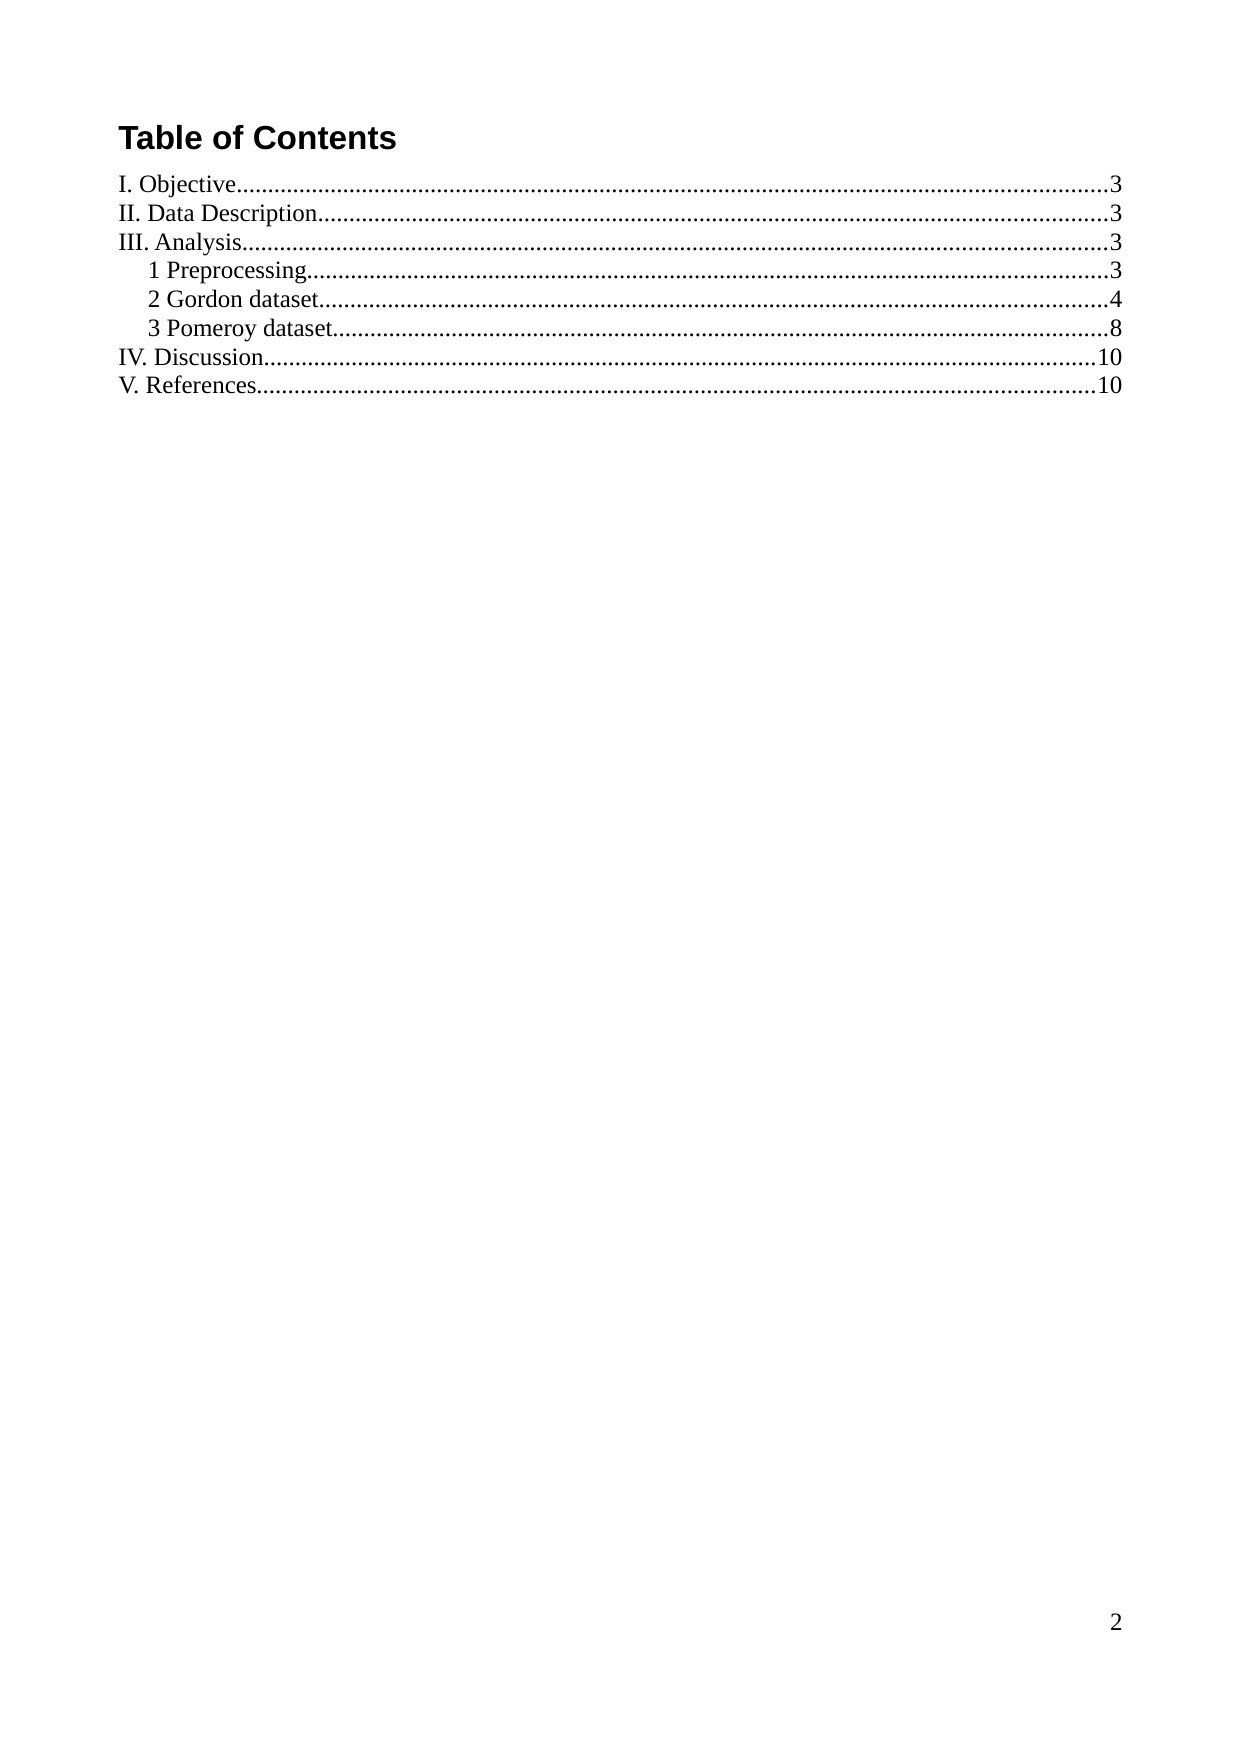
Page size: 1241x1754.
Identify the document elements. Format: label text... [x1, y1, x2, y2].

text I. Objective 3 [118, 169, 1122, 198]
text 1 Preprocessing 3 [148, 255, 1122, 284]
text V. References 10 [118, 370, 1122, 399]
text III. Analysis 3 [118, 227, 1122, 255]
text II. Data Description 3 [118, 198, 1122, 227]
text 2 Gordon dataset 4 [148, 284, 1122, 313]
text IV. Discussion 10 [118, 342, 1122, 370]
text 3 Pomeroy dataset 8 [148, 313, 1122, 342]
subtitle Table of Contents [118, 118, 1122, 157]
